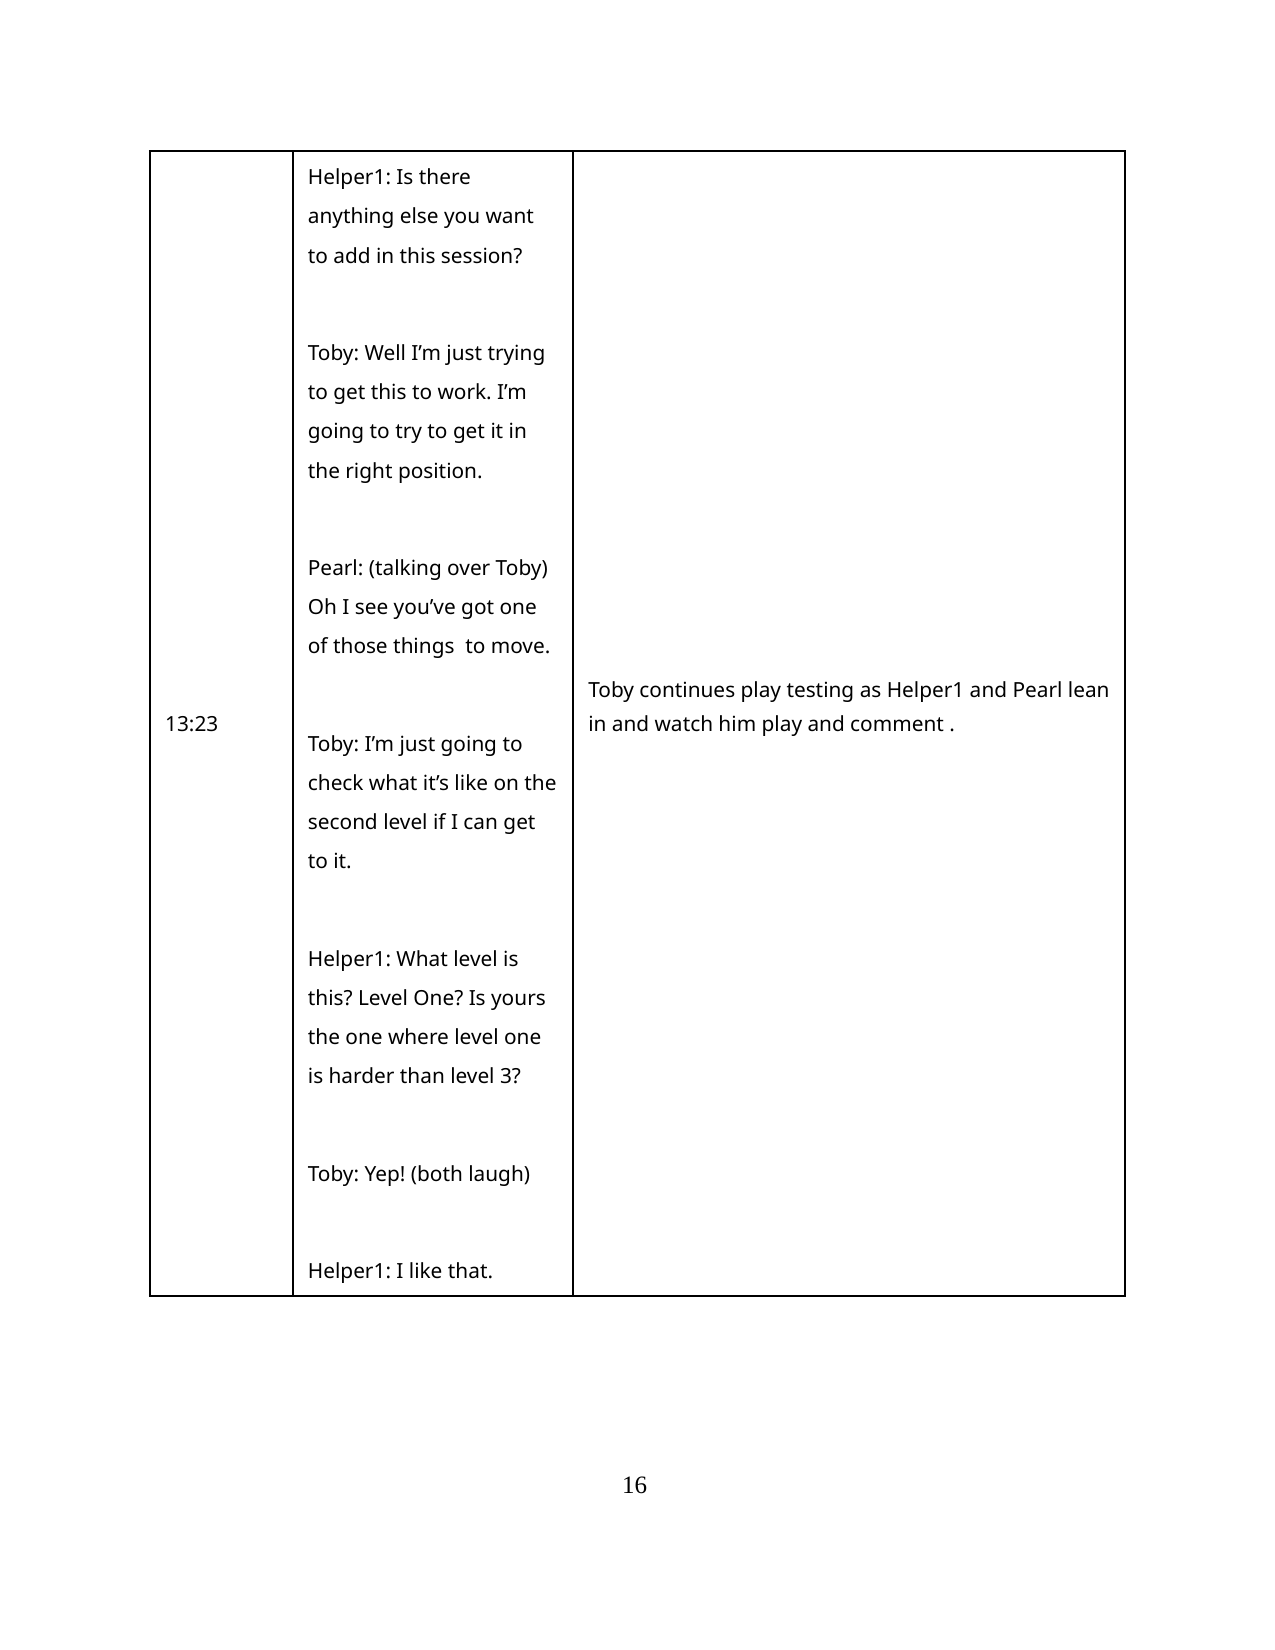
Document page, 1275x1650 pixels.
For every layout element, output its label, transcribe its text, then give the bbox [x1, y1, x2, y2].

table_cell Helper1: Is there anything else you want to add in this session? Toby: Well I’m just trying to get this to work. I’m going to try to get it in the right position. Pearl: (talking over Toby) Oh I see you’ve got one of those things to move. Toby: I’m just going to check what it’s like on the second level if I can get to it. Helper1: What level is this? Level One? Is yours the one where level one is harder than level 3? Toby: Yep! (both laugh) Helper1: I like that. [294, 152, 572, 1295]
table_cell 13:23 [151, 152, 292, 1295]
table_cell Toby continues play testing as Helper1 and Pearl lean in and watch him play and comment . [574, 152, 1124, 1295]
